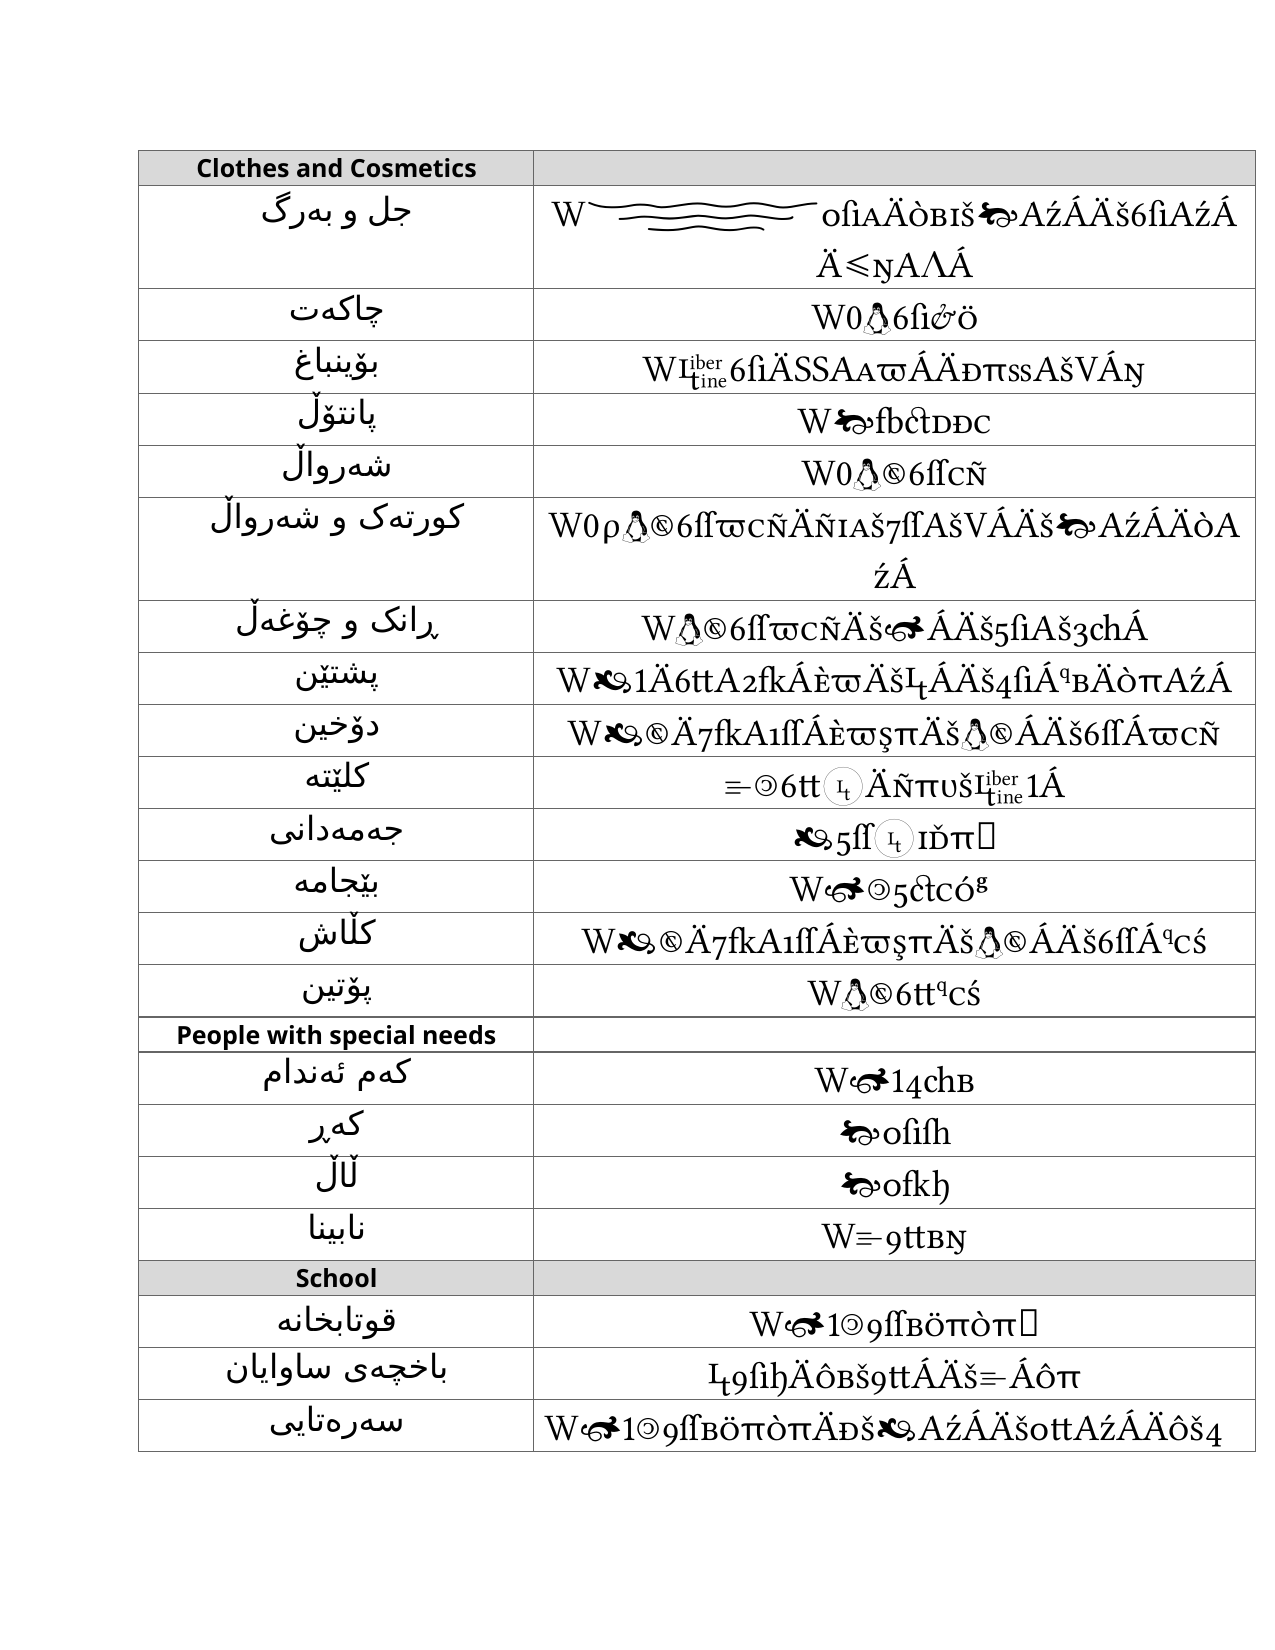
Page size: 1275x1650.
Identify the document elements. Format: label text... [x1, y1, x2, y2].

table_cell چاکەت [139, 289, 533, 340]
table_cell  [534, 705, 1255, 756]
table_cell بێجامە [139, 861, 533, 912]
table_cell  [534, 446, 1255, 497]
table_cell دۆخین [139, 705, 533, 756]
table_cell  [534, 861, 1255, 912]
table_cell کورتەک و شەرواڵ [139, 498, 533, 600]
table_cell  [534, 965, 1255, 1016]
table_cell قوتابخانە [139, 1296, 533, 1347]
table_cell  [534, 1105, 1255, 1156]
table_cell پۆتین [139, 965, 533, 1016]
table_cell [534, 1261, 1255, 1295]
table_cell  [534, 1296, 1255, 1347]
table_cell جل و بەرگ [139, 186, 533, 288]
table_cell بۆینباغ [139, 341, 533, 392]
table_cell  [534, 757, 1255, 808]
table_cell سەرەتایی [139, 1400, 533, 1451]
table_cell People with special needs [139, 1018, 533, 1051]
table_cell  [534, 913, 1255, 964]
table_cell کەڕ [139, 1105, 533, 1156]
table_cell ڵاڵ [139, 1157, 533, 1208]
table_cell  [534, 1053, 1255, 1103]
table_cell School [139, 1261, 533, 1295]
table_cell پشتێن [139, 653, 533, 704]
table_cell پانتۆڵ [139, 394, 533, 444]
table_cell  [534, 341, 1255, 392]
table_cell  [534, 289, 1255, 340]
table_cell جەمەدانی [139, 809, 533, 860]
table_cell  [534, 809, 1255, 860]
table_cell کڵاش [139, 913, 533, 964]
table_cell شەرواڵ [139, 446, 533, 497]
table_cell Clothes and Cosmetics [139, 151, 533, 185]
table_cell  [534, 1400, 1255, 1451]
table_cell کەم ئەندام [139, 1053, 533, 1103]
table_cell  [534, 498, 1255, 600]
table_cell کلێتە [139, 757, 533, 808]
table_cell  [534, 1348, 1255, 1399]
table_cell  [534, 394, 1255, 444]
table_cell باخچەی ساوایان [139, 1348, 533, 1399]
table_cell  [534, 186, 1255, 288]
table_cell  [534, 601, 1255, 652]
table_cell  [534, 1209, 1255, 1260]
table_cell ڕانک و چۆغەڵ [139, 601, 533, 652]
table_cell [534, 1018, 1255, 1051]
table_cell [534, 151, 1255, 185]
table_cell نابینا [139, 1209, 533, 1260]
table_cell  [534, 1157, 1255, 1208]
table_cell  [534, 653, 1255, 704]
